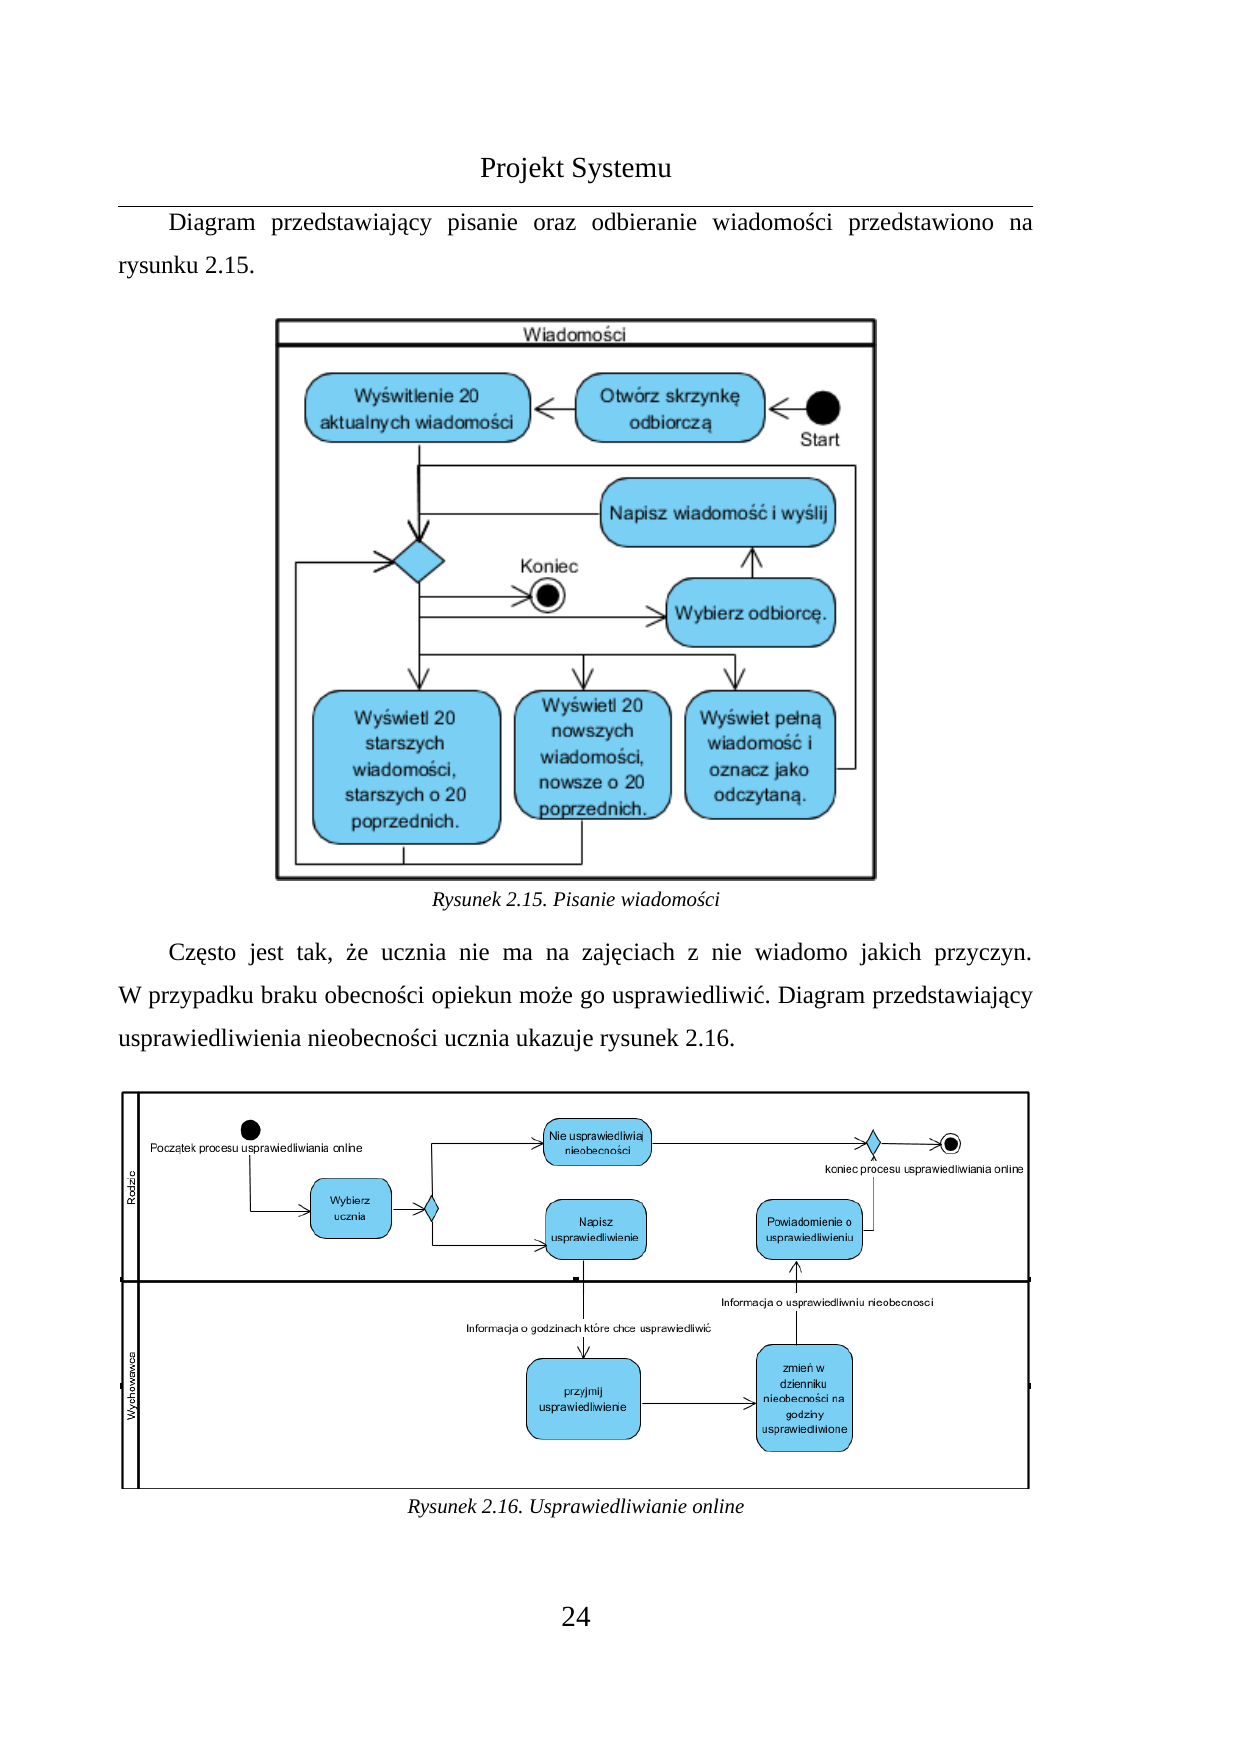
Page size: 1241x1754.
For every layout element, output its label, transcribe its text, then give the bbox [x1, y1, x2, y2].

picture [275, 318, 877, 881]
text Diagram przedstawiający pisanie oraz odbieranie wiadomości przedstawiono na rysunku 2.15. [118, 207, 1033, 278]
picture [121, 1091, 1031, 1489]
text Rysunek 2.15. Pisanie wiadomości [274, 317, 878, 911]
text Często jest tak, że ucznia nie ma na zajęciach z nie wiadomo jakich przyczyn. W przypadku braku obecności opiekun może go usprawiedliwić. Diagram przedstawiający usprawiedliwienia nieobecności ucznia ukazuje rysunek 2.16. [118, 937, 1033, 1052]
text Rysunek 2.16. Usprawiedliwianie online [120, 1091, 1032, 1518]
